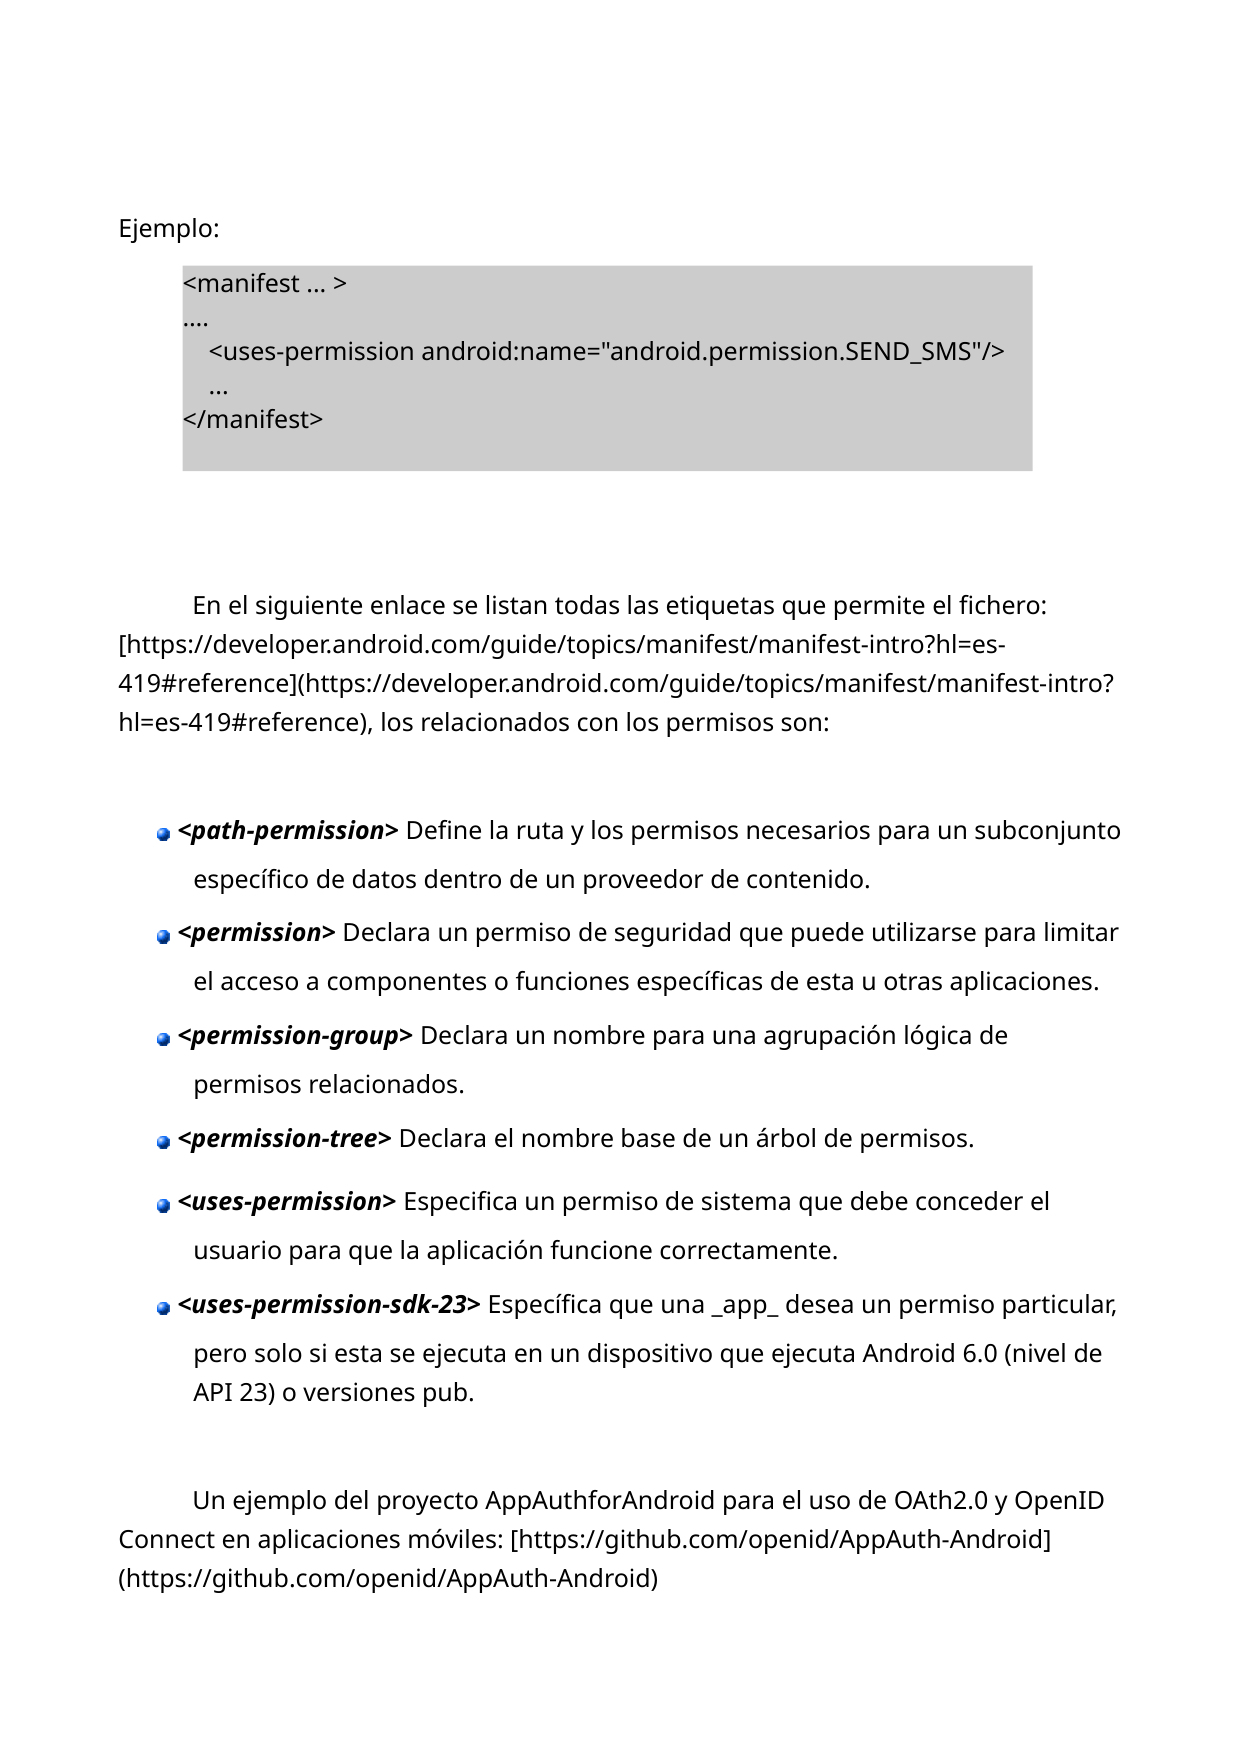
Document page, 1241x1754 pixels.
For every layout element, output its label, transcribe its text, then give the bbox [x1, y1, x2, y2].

picture [157, 828, 170, 841]
list <uses-permission> Especifica un permiso de sistema que debe conceder el usuario para que la aplicación funcione correctamente. [156, 1184, 1122, 1267]
picture [157, 1136, 170, 1149]
text Ejemplo: [118, 172, 1122, 245]
list <permission> Declara un permiso de seguridad que puede utilizarse para limitar el acceso a componentes o funciones específicas de esta u otras aplicaciones. [156, 915, 1122, 998]
list <permission-tree> Declara el nombre base de un árbol de permisos. [156, 1120, 1122, 1164]
picture [157, 930, 170, 944]
picture [157, 1199, 170, 1213]
list <permission-group> Declara un nombre para una agrupación lógica de permisos relacionados. [156, 1018, 1122, 1101]
picture [157, 1033, 170, 1046]
list <path-permission> Define la ruta y los permisos necesarios para un subconjunto específico de datos dentro de un proveedor de contenido. [156, 812, 1122, 895]
list <uses-permission-sdk-23> Específica que una _app_ desea un permiso particular, pero solo si esta se ejecuta en un dispositivo que ejecuta Android 6.0 (nivel de API 23) o versiones pub. [156, 1287, 1122, 1409]
text En el siguiente enlace se listan todas las etiquetas que permite el fichero: [https://developer.android.com/guide/topics/manifest/manifest-intro?hl=es-419#reference](https://developer.android.com/guide/topics/manifest/manifest-intro?hl=es-419#reference), los relacionados con los permisos son: [118, 587, 1122, 739]
text Un ejemplo del proyecto AppAuthforAndroid para el uso de OAth2.0 y OpenID Connect en aplicaciones móviles: [https://github.com/openid/AppAuth-Android](https://github.com/openid/AppAuth-Android) [118, 1482, 1122, 1634]
picture [157, 1302, 170, 1315]
